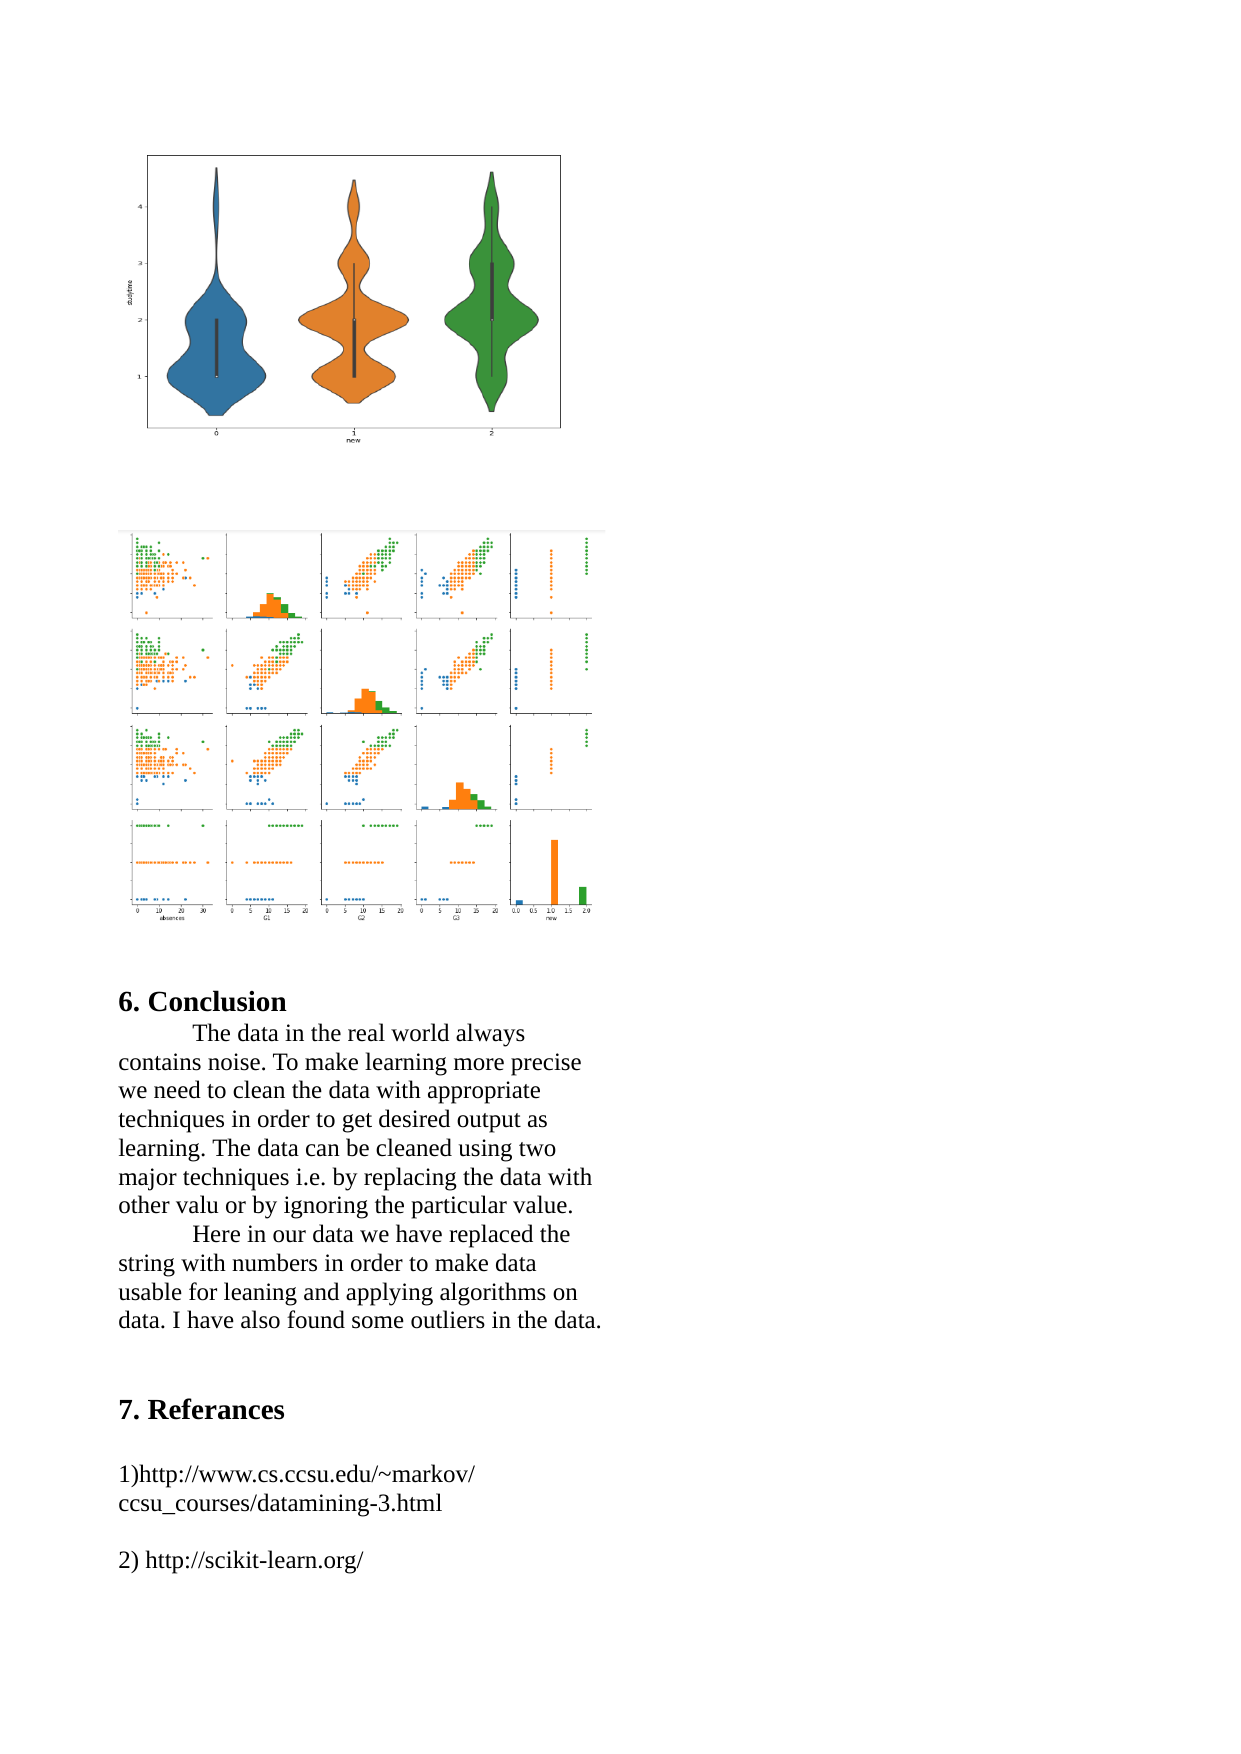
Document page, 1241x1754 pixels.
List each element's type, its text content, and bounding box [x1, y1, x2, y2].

text 2) http://scikit-learn.org/ [118, 1545, 605, 1574]
picture [118, 530, 606, 923]
picture [118, 151, 570, 444]
text Here in our data we have replaced the string with numbers in order to make data usable for leaning and applying algorithms on data. I have also found some outliers in the data. [118, 1219, 605, 1334]
text The data in the real world always contains noise. To make learning more precise we need to clean the data with appropriate techniques in order to get desired output as learning. The data can be cleaned using two major techniques i.e. by replacing the data with other valu or by ignoring the particular value. [118, 1018, 605, 1219]
text 7. Referances [118, 1392, 605, 1425]
text 1)http://www.cs.ccsu.edu/~markov/ccsu_courses/datamining-3.html [118, 1459, 605, 1516]
text 6. Conclusion [118, 984, 605, 1018]
